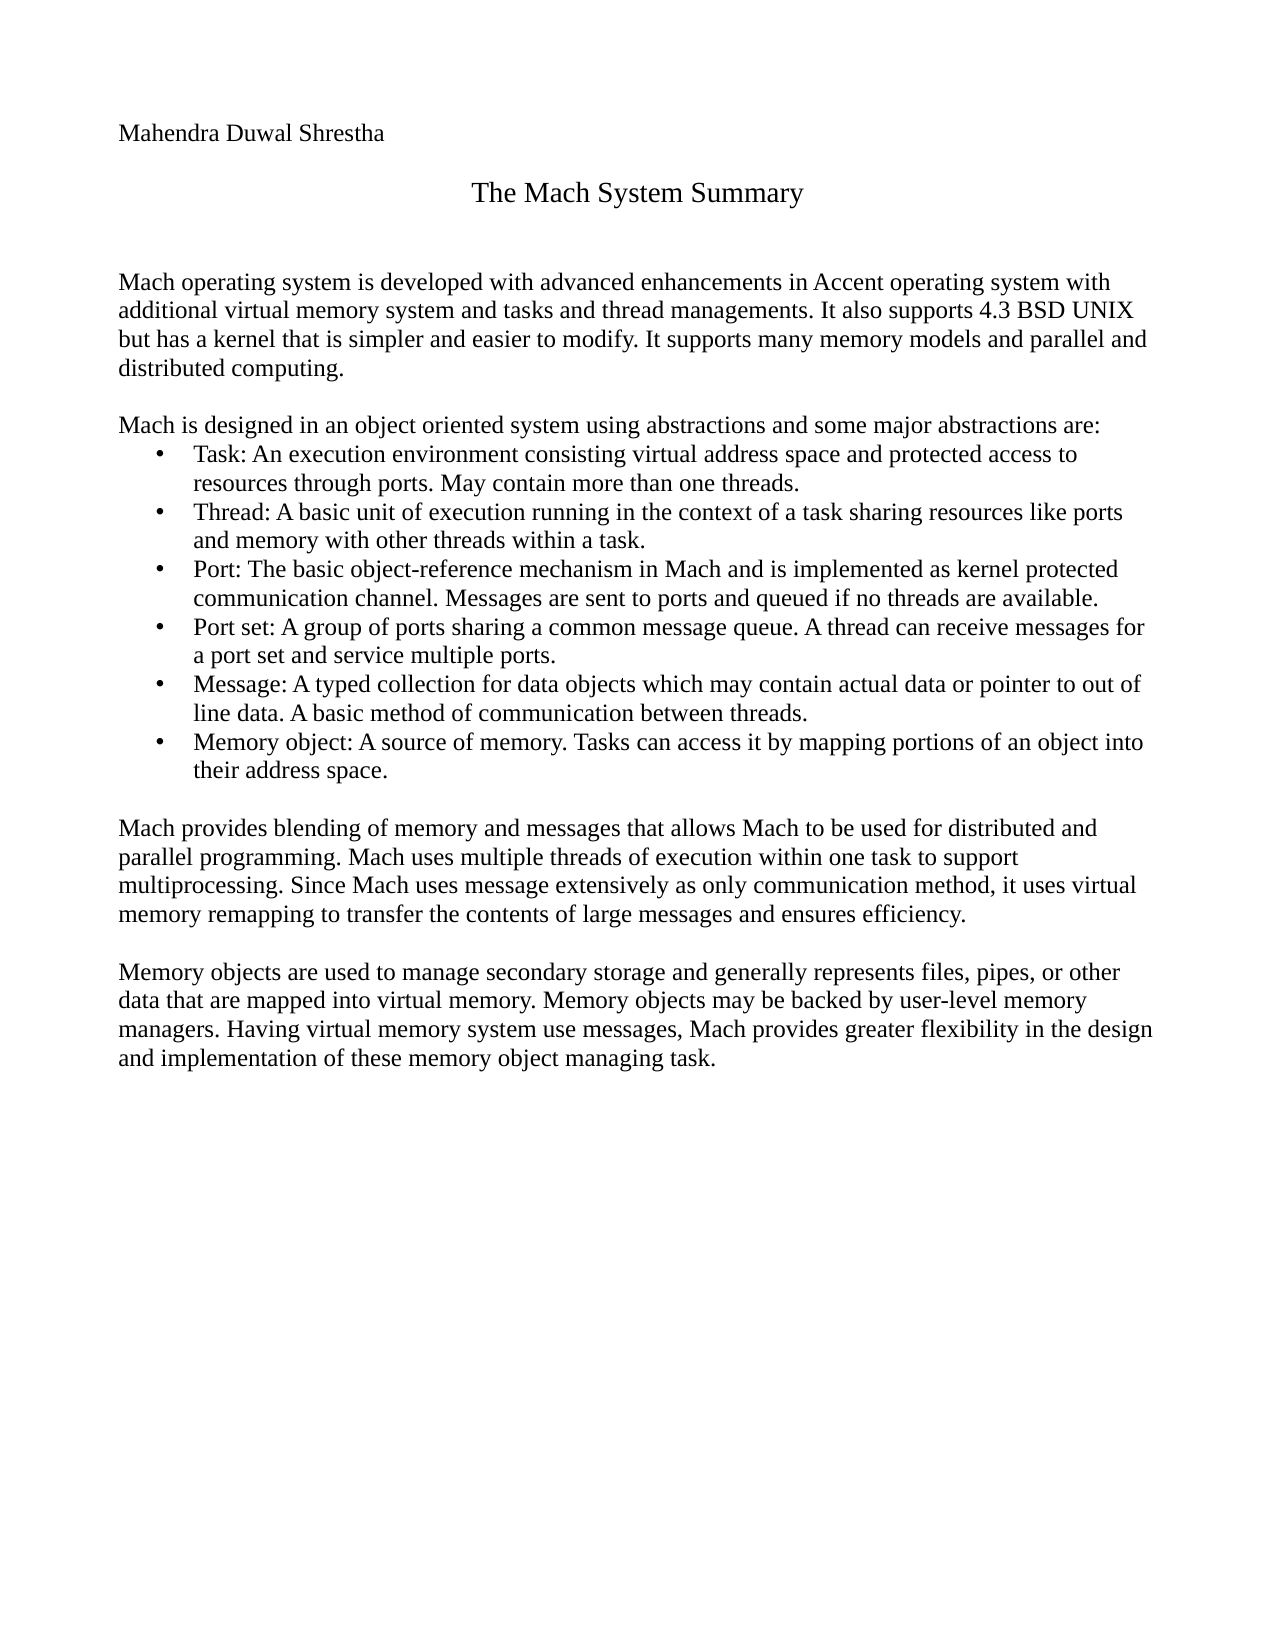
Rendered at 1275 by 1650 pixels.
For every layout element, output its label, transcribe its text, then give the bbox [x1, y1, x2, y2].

text Mach operating system is developed with advanced enhancements in Accent operating system with additional virtual memory system and tasks and thread managements. It also supports 4.3 BSD UNIX but has a kernel that is simpler and easier to modify. It supports many memory models and parallel and distributed computing. [118, 267, 1157, 382]
text Mahendra Duwal Shrestha [118, 118, 1157, 147]
list Memory object: A source of memory. Tasks can access it by mapping portions of an object into their address space. [156, 727, 1157, 784]
list Port: The basic object-reference mechanism in Mach and is implemented as kernel protected communication channel. Messages are sent to ports and queued if no threads are available. [156, 554, 1157, 612]
text The Mach System Summary [118, 176, 1157, 209]
text Memory objects are used to manage secondary storage and generally represents files, pipes, or other data that are mapped into virtual memory. Memory objects may be backed by user-level memory managers. Having virtual memory system use messages, Mach provides greater flexibility in the design and implementation of these memory object managing task. [118, 957, 1157, 1072]
list Task: An execution environment consisting virtual address space and protected access to resources through ports. May contain more than one threads. [156, 439, 1157, 497]
list Port set: A group of ports sharing a common message queue. A thread can receive messages for a port set and service multiple ports. [156, 612, 1157, 669]
list Thread: A basic unit of execution running in the context of a task sharing resources like ports and memory with other threads within a task. [156, 497, 1157, 554]
text Mach is designed in an object oriented system using abstractions and some major abstractions are: [118, 410, 1157, 439]
text Mach provides blending of memory and messages that allows Mach to be used for distributed and parallel programming. Mach uses multiple threads of execution within one task to support multiprocessing. Since Mach uses message extensively as only communication method, it uses virtual memory remapping to transfer the contents of large messages and ensures efficiency. [118, 813, 1157, 928]
list Message: A typed collection for data objects which may contain actual data or pointer to out of line data. A basic method of communication between threads. [156, 669, 1157, 727]
